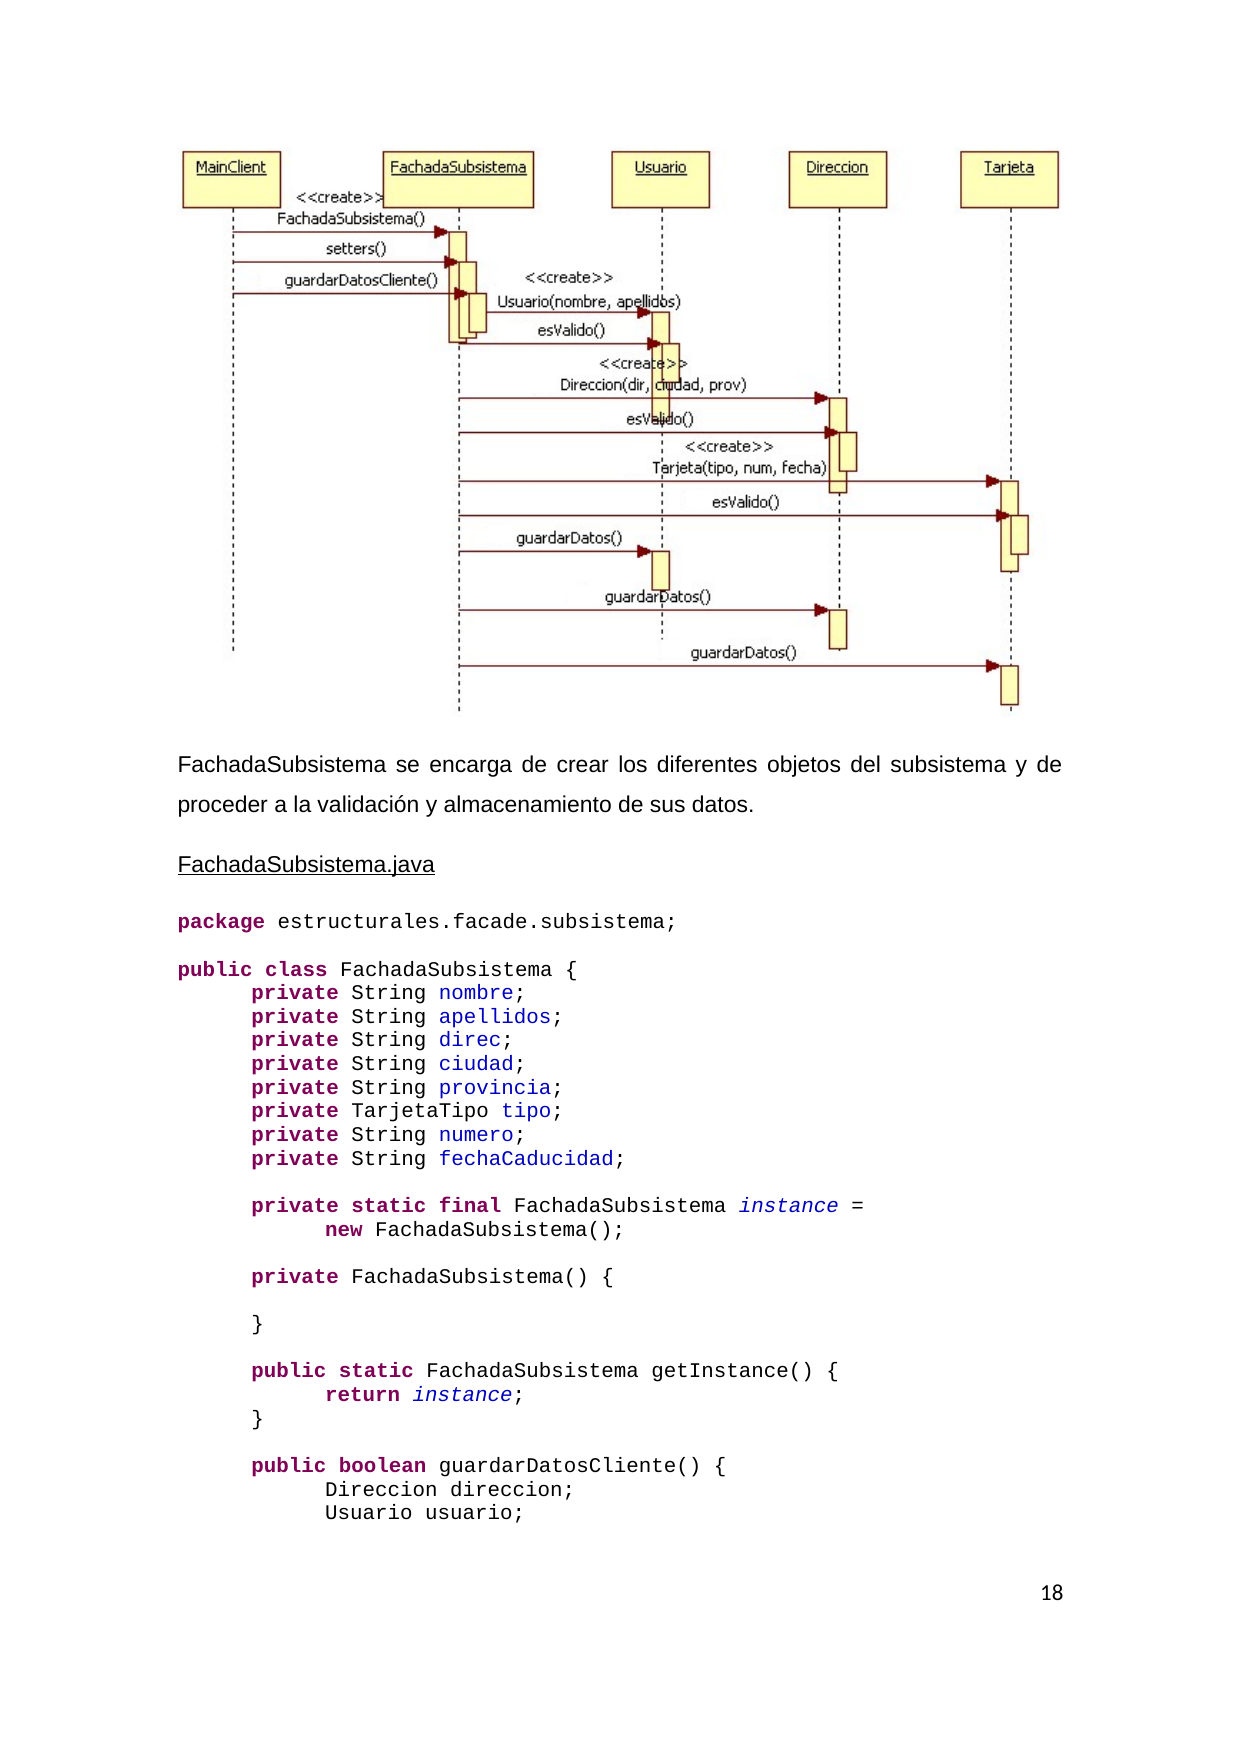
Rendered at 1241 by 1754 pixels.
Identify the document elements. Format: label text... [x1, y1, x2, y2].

text private FachadaSubsistema() { [177, 1266, 1063, 1289]
text return instance; [177, 1384, 1063, 1408]
text public class FachadaSubsistema { [177, 958, 1063, 982]
text private String fechaCaducidad; [177, 1148, 1063, 1171]
text Direccion direccion; [177, 1479, 1063, 1502]
text } [177, 1313, 1063, 1337]
text package estructurales.facade.subsistema; [177, 911, 1063, 935]
text private String direc; [177, 1029, 1063, 1053]
text private static final FachadaSubsistema instance = [177, 1195, 1063, 1219]
text private String nombre; [177, 982, 1063, 1006]
text private String apellidos; [177, 1006, 1063, 1029]
text private String numero; [177, 1124, 1063, 1148]
text private String provincia; [177, 1077, 1063, 1100]
text private String ciudad; [177, 1053, 1063, 1077]
text private TarjetaTipo tipo; [177, 1100, 1063, 1124]
text FachadaSubsistema.java [177, 851, 1063, 877]
text } [177, 1408, 1063, 1431]
picture [177, 147, 1062, 717]
text public boolean guardarDatosCliente() { [177, 1455, 1063, 1479]
text new FachadaSubsistema(); [177, 1219, 1063, 1242]
text public static FachadaSubsistema getInstance() { [177, 1361, 1063, 1384]
text FachadaSubsistema se encarga de crear los diferentes objetos del subsistema y de proceder a la validación y almacenamiento de sus datos. [177, 751, 1063, 817]
text Usuario usuario; [177, 1502, 1063, 1526]
